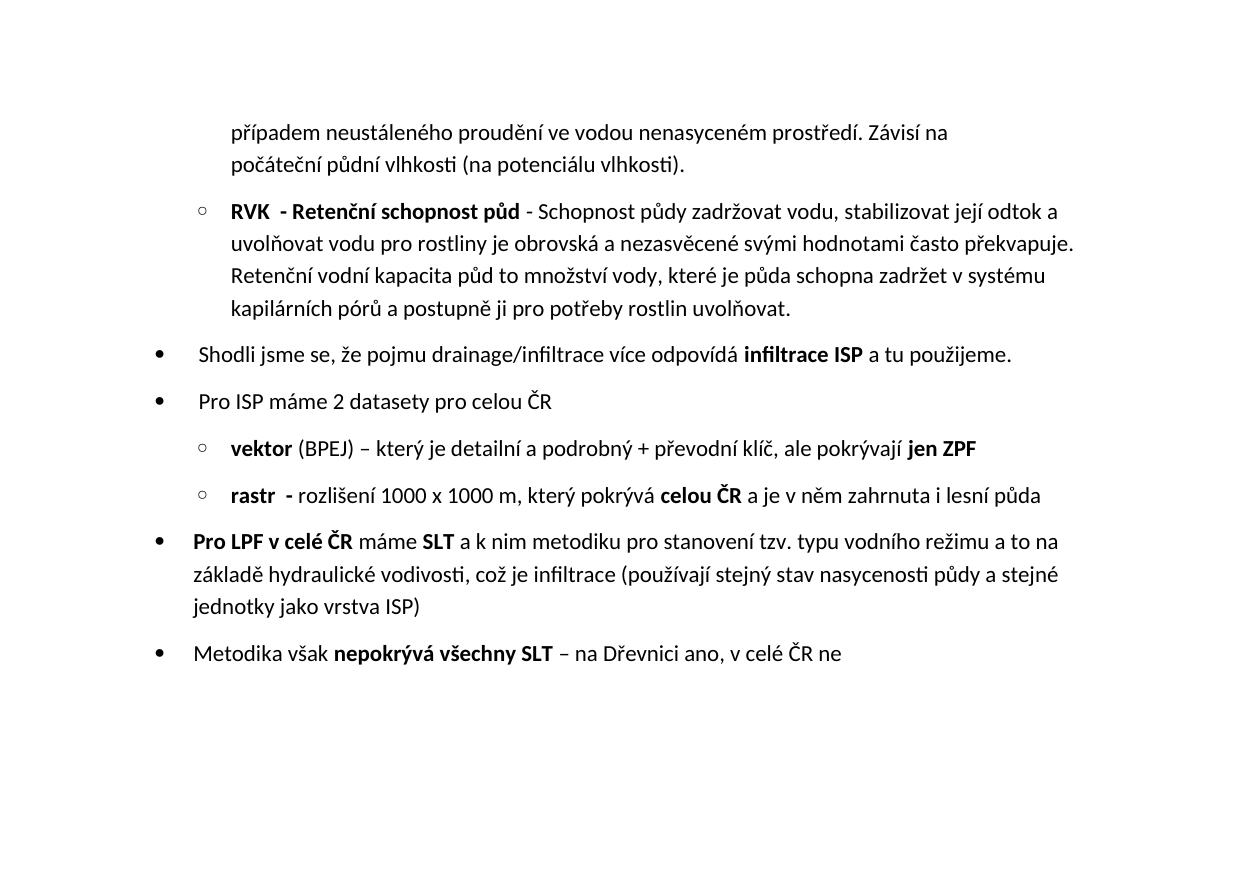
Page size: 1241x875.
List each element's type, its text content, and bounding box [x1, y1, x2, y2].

list vektor (BPEJ) – který je detailní a podrobný + převodní klíč, ale pokrývají jen ZPF [193, 434, 1122, 462]
list Pro ISP máme 2 datasety pro celou ČR [156, 387, 1122, 415]
list Shodli jsme se, že pojmu drainage/infiltrace více odpovídá infiltrace ISP a tu použijeme. [156, 340, 1122, 368]
list RVK - Retenční schopnost půd - Schopnost půdy zadržovat vodu, stabilizovat její odtok a uvolňovat vodu pro rostliny je obrovská a nezasvěcené svými hodnotami často překvapuje. Retenční vodní kapacita půd to množství vody, které je půda schopna zadržet v systému kapilárních pórů a postupně ji pro potřeby rostlin uvolňovat. [193, 197, 1122, 322]
list Pro LPF v celé ČR máme SLT a k nim metodiku pro stanovení tzv. typu vodního režimu a to na základě hydraulické vodivosti, což je infiltrace (používají stejný stav nasycenosti půdy a stejné jednotky jako vrstva ISP) [156, 527, 1122, 620]
list případem neustáleného proudění ve vodou nenasyceném prostředí. Závisí na počáteční půdní vlhkosti (na potenciálu vlhkosti). [193, 118, 1122, 178]
list Metodika však nepokrývá všechny SLT – na Dřevnici ano, v celé ČR ne [156, 639, 1122, 667]
list rastr - rozlišení 1000 x 1000 m, který pokrývá celou ČR a je v něm zahrnuta i lesní půda [193, 481, 1122, 509]
